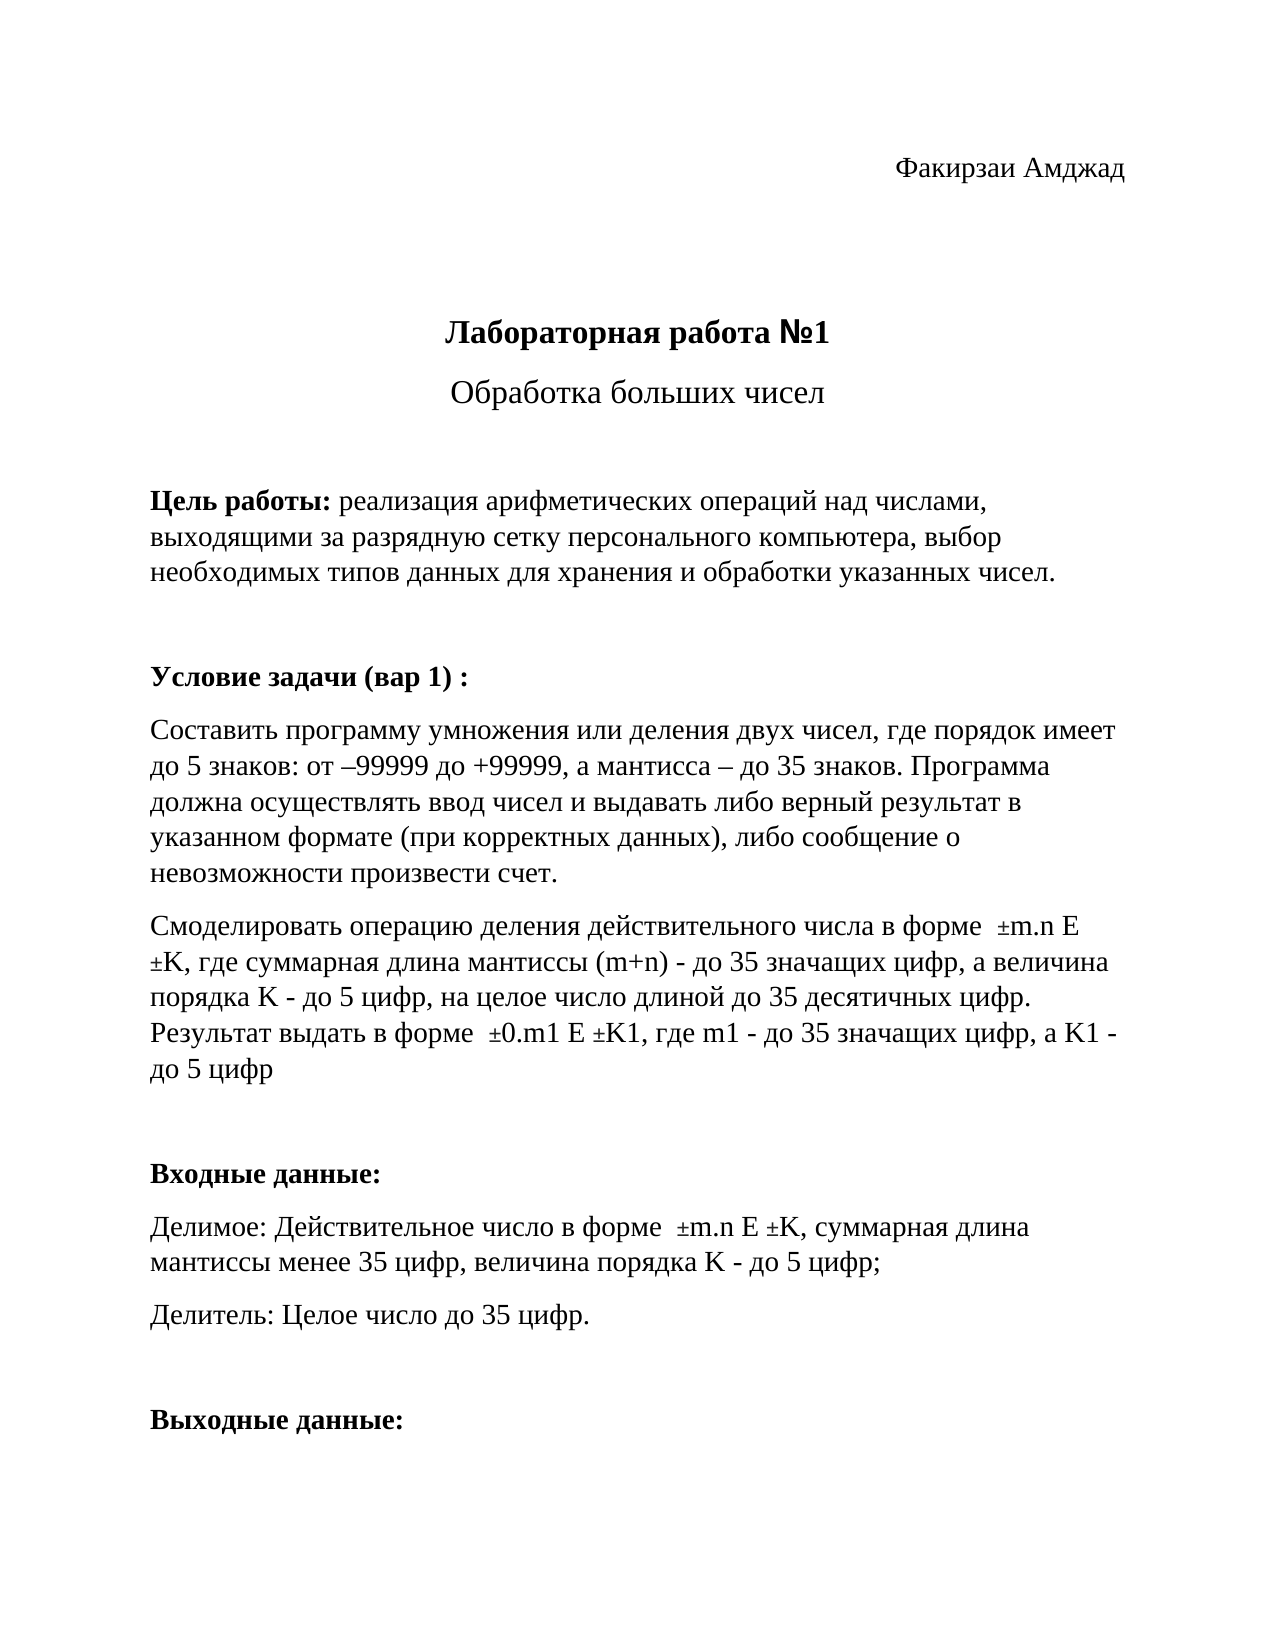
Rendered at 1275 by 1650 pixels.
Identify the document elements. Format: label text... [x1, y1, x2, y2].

text Делимое: Действительное число в форме ±m.n Е ±K, суммарная длина мантиссы менее 35 цифр, величина порядка K - до 5 цифр; [150, 1209, 1125, 1278]
text Обработка больших чисел [150, 373, 1125, 411]
text Цель работы: реализация арифметических операций над числами, выходящими за разрядную сетку персонального компьютера, выбор необходимых типов данных для хранения и обработки указанных чисел. [150, 483, 1125, 588]
text Входные данные: [150, 1156, 1125, 1190]
text Факирзаи Амджад [150, 150, 1125, 183]
text Составить программу умножения или деления двух чисел, где порядок имеет до 5 знаков: от –99999 до +99999, а мантисса – до 35 знаков. Программа должна осуществлять ввод чисел и выдавать либо верный результат в указанном формате (при корректных данных), либо сообщение о невозможности произвести счет. [150, 712, 1125, 889]
text Выходные данные: [150, 1402, 1125, 1436]
text Делитель: Целое число до 35 цифр. [150, 1297, 1125, 1331]
text Лабораторная работа №1 [150, 307, 1125, 353]
text Условие задачи (вар 1) : [150, 659, 1125, 693]
text Смоделировать операцию деления действительного числа в форме ±m.n Е ±K, где суммарная длина мантиссы (m+n) - до 35 значащих цифр, а величина порядка K - до 5 цифр, на целое число длиной до 35 десятичных цифр. Результат выдать в форме ±0.m1 Е ±K1, где m1 - до 35 значащих цифр, а K1 - до 5 цифр [150, 908, 1125, 1085]
